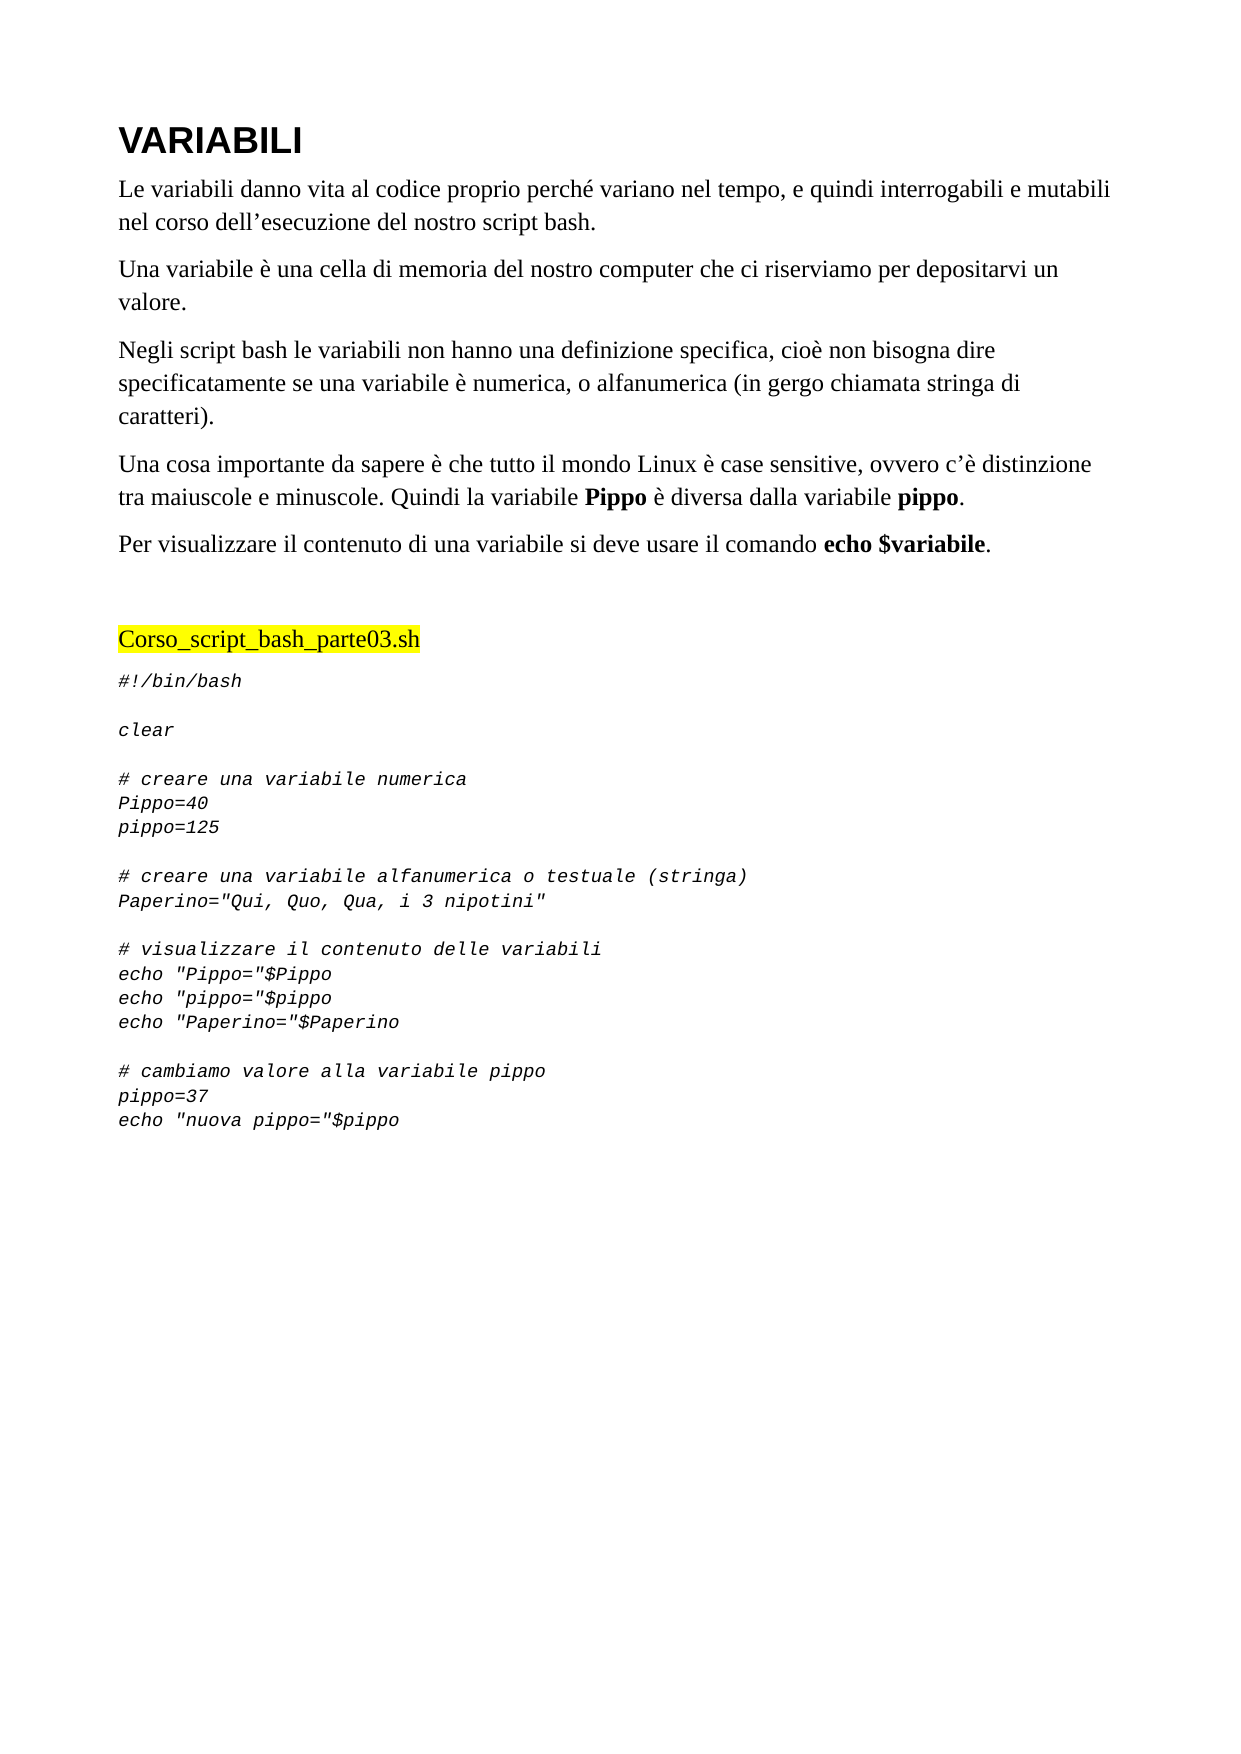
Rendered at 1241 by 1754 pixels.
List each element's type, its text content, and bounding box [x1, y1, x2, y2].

text echo "pippo="$pippo [118, 989, 1122, 1010]
text # creare una variabile numerica [118, 769, 1122, 791]
text echo "nuova pippo="$pippo [118, 1111, 1122, 1132]
text Negli script bash le variabili non hanno una definizione specifica, cioè non bisogna dire specificatamente se una variabile è numerica, o alfanumerica (in gergo chiamata stringa di caratteri). [118, 335, 1122, 430]
text clear [118, 721, 1122, 742]
text echo "Pippo="$Pippo [118, 964, 1122, 986]
text Corso_script_bash_parte03.sh [118, 624, 1122, 653]
subtitle VARIABILI [118, 118, 1122, 161]
text Paperino="Qui, Quo, Qua, i 3 nipotini" [118, 891, 1122, 913]
text # visualizzare il contenuto delle variabili [118, 940, 1122, 961]
text Per visualizzare il contenuto di una variabile si deve usare il comando echo $variabile. [118, 529, 1122, 558]
text pippo=125 [118, 818, 1122, 839]
text Una cosa importante da sapere è che tutto il mondo Linux è case sensitive, ovvero c’è distinzione tra maiuscole e minuscole. Quindi la variabile Pippo è diversa dalla variabile pippo. [118, 449, 1122, 510]
text pippo=37 [118, 1086, 1122, 1108]
text Pippo=40 [118, 794, 1122, 815]
text echo "Paperino="$Paperino [118, 1013, 1122, 1034]
text Una variabile è una cella di memoria del nostro computer che ci riserviamo per depositarvi un valore. [118, 254, 1122, 316]
text # creare una variabile alfanumerica o testuale (stringa) [118, 867, 1122, 888]
text #!/bin/bash [118, 672, 1122, 693]
text Le variabili danno vita al codice proprio perché variano nel tempo, e quindi interrogabili e mutabili nel corso dell’esecuzione del nostro script bash. [118, 174, 1122, 236]
text # cambiamo valore alla variabile pippo [118, 1062, 1122, 1083]
